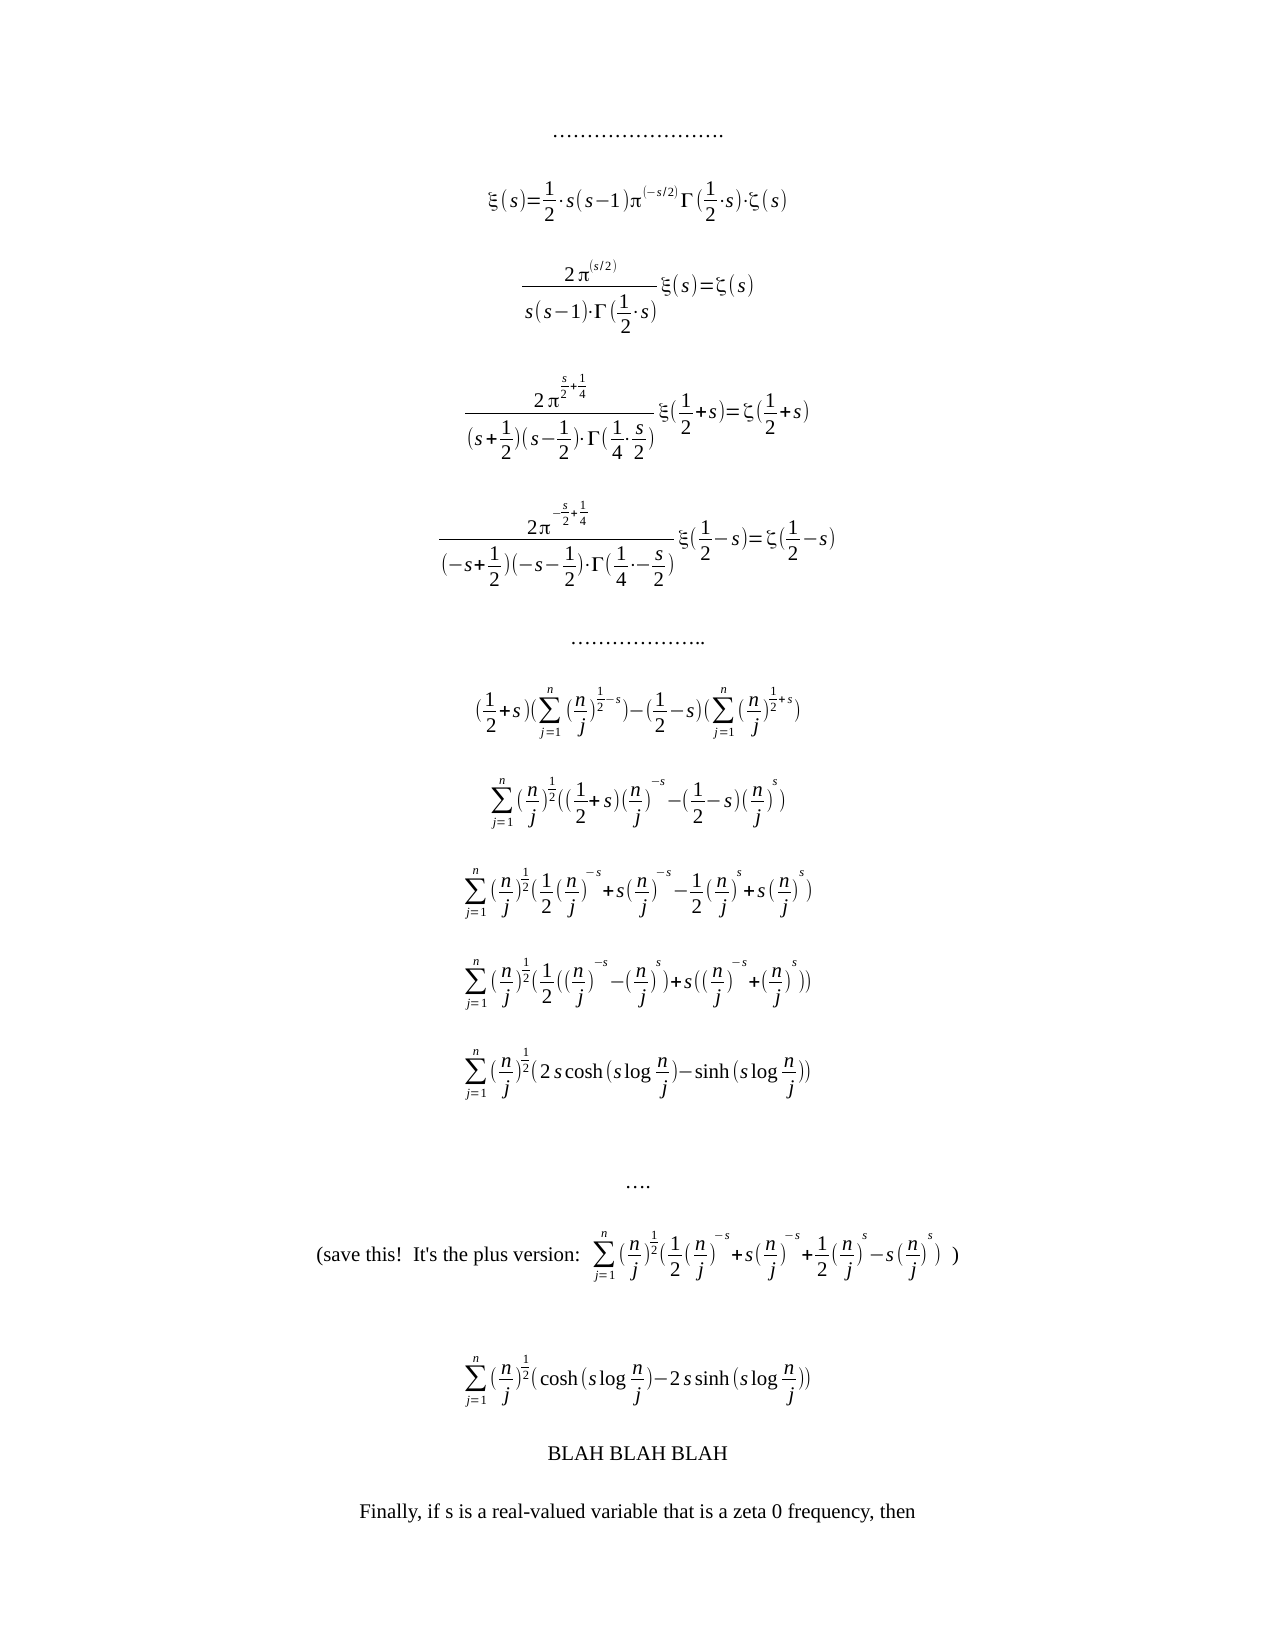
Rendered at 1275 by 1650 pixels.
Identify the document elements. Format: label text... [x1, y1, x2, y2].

text ……………………. [118, 118, 1157, 142]
text …. [118, 1168, 1157, 1193]
text Finally, if s is a real-valued variable that is a zeta 0 frequency, then [118, 1499, 1157, 1523]
text ……………….. [118, 625, 1157, 649]
text BLAH BLAH BLAH [118, 1441, 1157, 1465]
text (save this! It's the plus version: ) [118, 1227, 1157, 1283]
